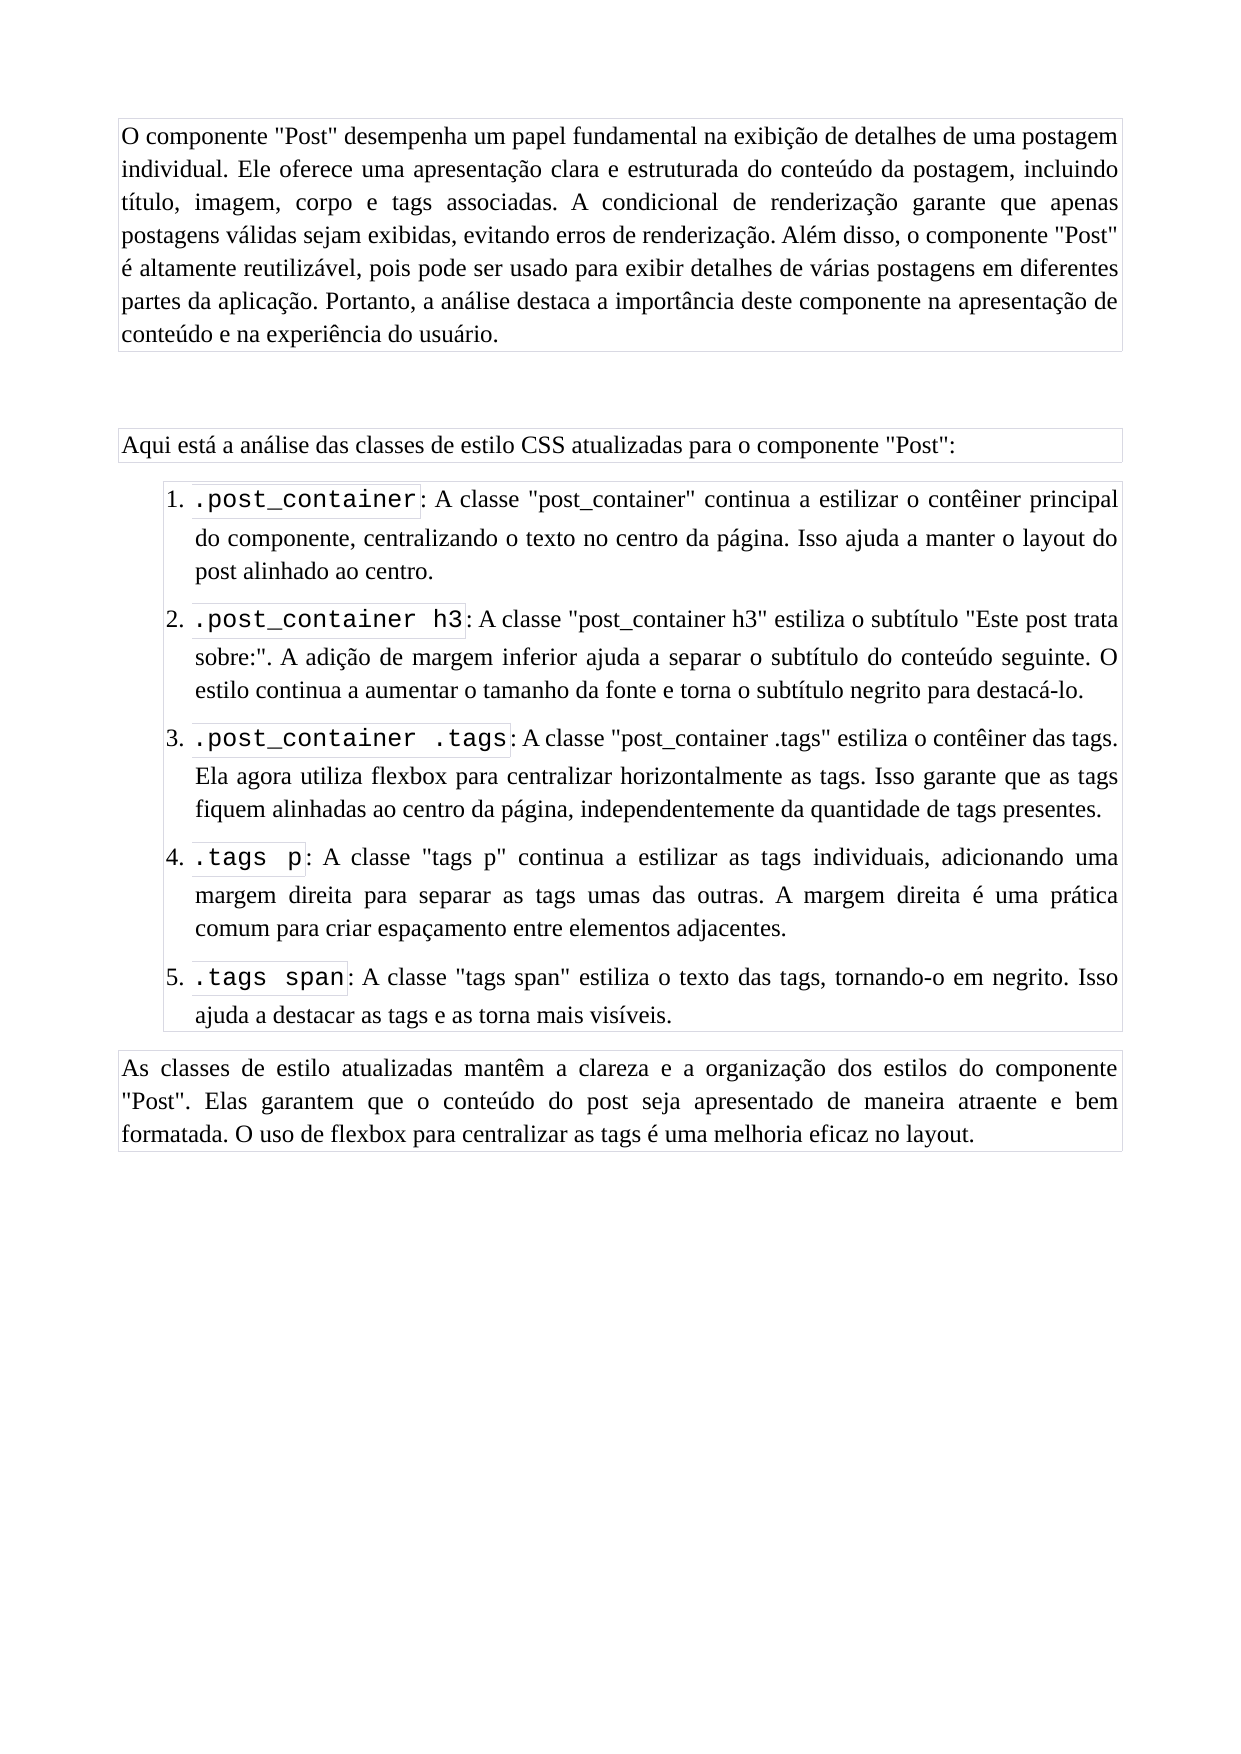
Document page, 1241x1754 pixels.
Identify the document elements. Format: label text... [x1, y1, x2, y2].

list .post_container .tags: A classe "post_container .tags" estiliza o contêiner das tags. Ela agora utiliza flexbox para centralizar horizontalmente as tags. Isso garante que as tags fiquem alinhadas ao centro da página, independentemente da quantidade de tags presentes. [164, 719, 1122, 823]
text O componente "Post" desempenha um papel fundamental na exibição de detalhes de uma postagem individual. Ele oferece uma apresentação clara e estruturada do conteúdo da postagem, incluindo título, imagem, corpo e tags associadas. A condicional de renderização garante que apenas postagens válidas sejam exibidas, evitando erros de renderização. Além disso, o componente "Post" é altamente reutilizável, pois pode ser usado para exibir detalhes de várias postagens em diferentes partes da aplicação. Portanto, a análise destaca a importância deste componente na apresentação de conteúdo e na experiência do usuário. [119, 119, 1122, 351]
list .tags span: A classe "tags span" estiliza o texto das tags, tornando-o em negrito. Isso ajuda a destacar as tags e as torna mais visíveis. [164, 958, 1122, 1031]
list .post_container h3: A classe "post_container h3" estiliza o subtítulo "Este post trata sobre:". A adição de margem inferior ajuda a separar o subtítulo do conteúdo seguinte. O estilo continua a aumentar o tamanho da fonte e torna o subtítulo negrito para destacá-lo. [164, 600, 1122, 704]
list .post_container: A classe "post_container" continua a estilizar o contêiner principal do componente, centralizando o texto no centro da página. Isso ajuda a manter o layout do post alinhado ao centro. [164, 482, 1122, 584]
text Aqui está a análise das classes de estilo CSS atualizadas para o componente "Post": [119, 429, 1122, 462]
list .tags p: A classe "tags p" continua a estilizar as tags individuais, adicionando uma margem direita para separar as tags umas das outras. A margem direita é uma prática comum para criar espaçamento entre elementos adjacentes. [164, 839, 1122, 942]
text As classes de estilo atualizadas mantêm a clareza e a organização dos estilos do componente "Post". Elas garantem que o conteúdo do post seja apresentado de maneira atraente e bem formatada. O uso de flexbox para centralizar as tags é uma melhoria eficaz no layout. [119, 1051, 1122, 1151]
